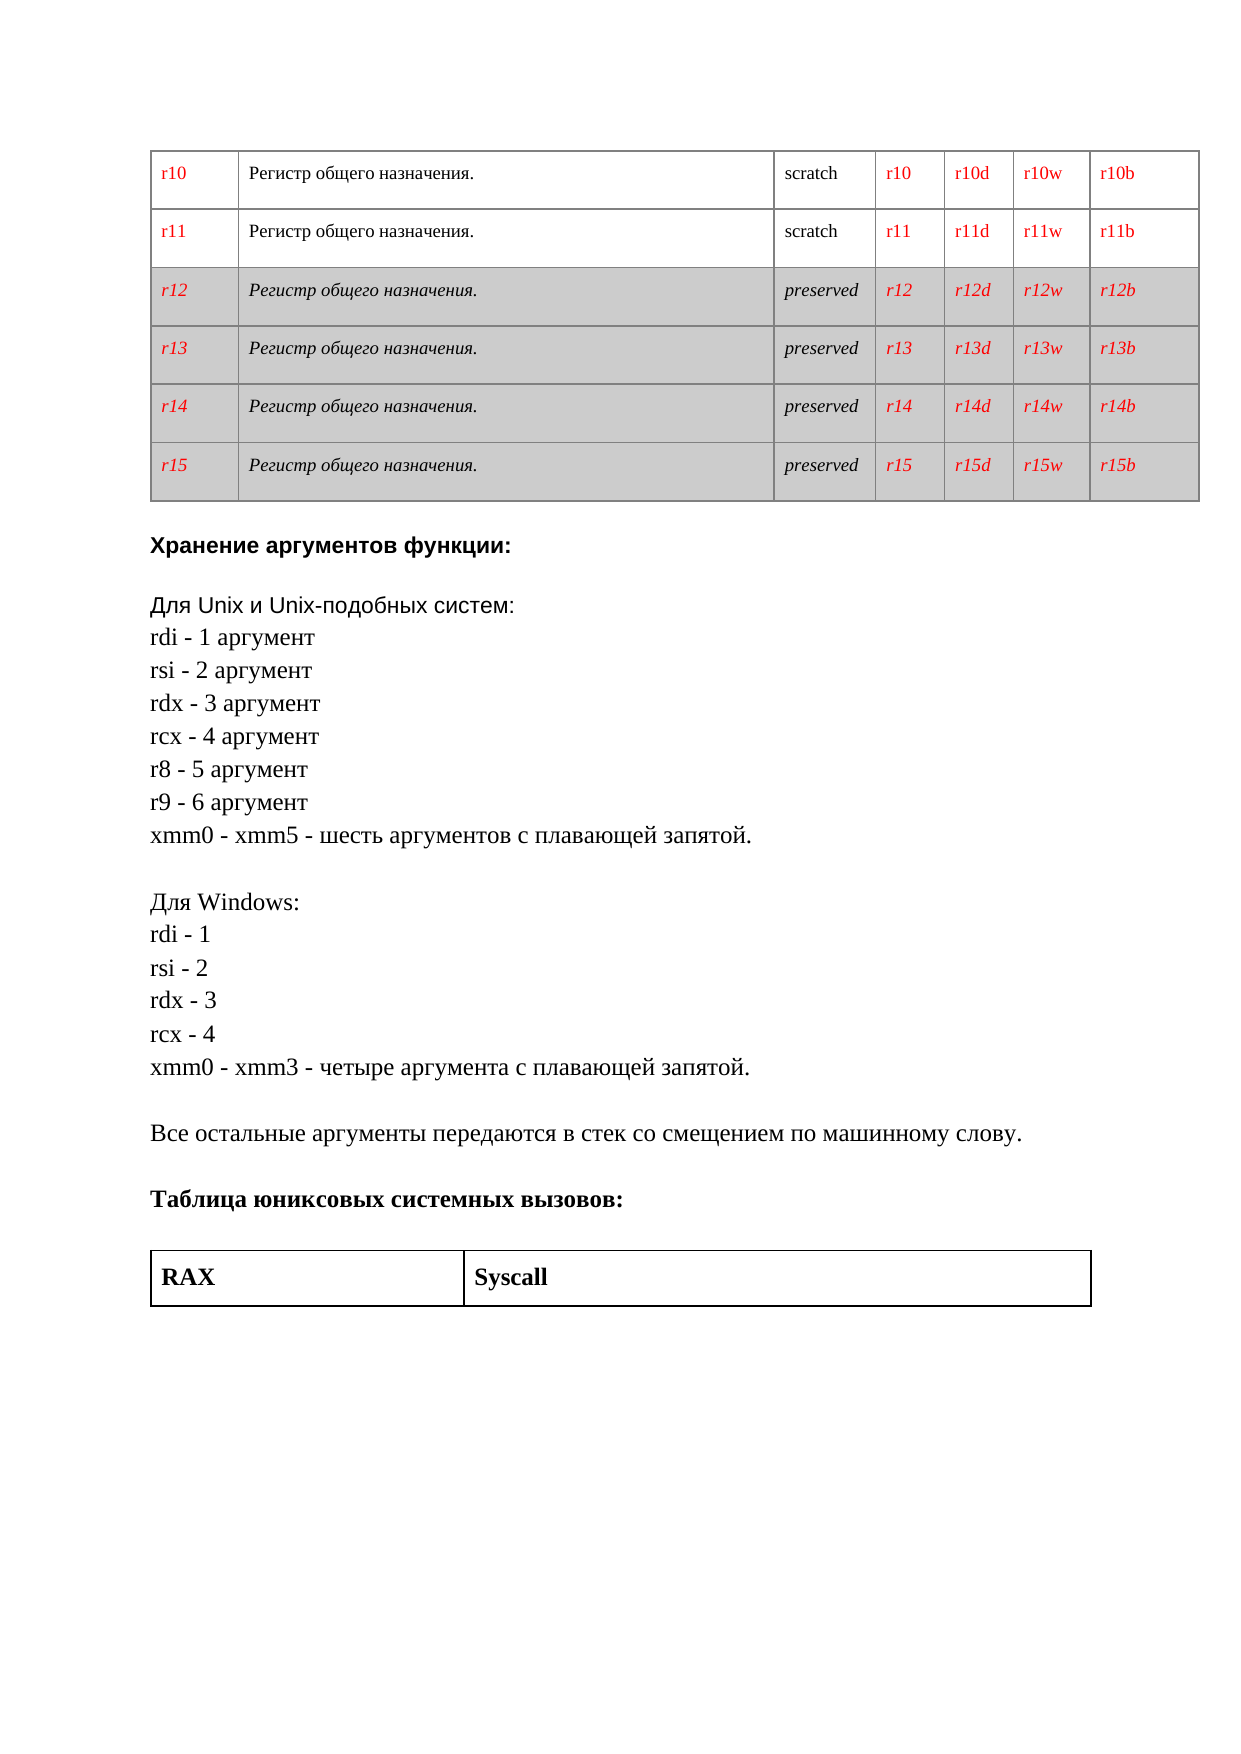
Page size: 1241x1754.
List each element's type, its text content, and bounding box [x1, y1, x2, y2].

text Все остальные аргументы передаются в стек со смещением по машинному слову. [150, 1118, 1090, 1146]
table_cell r12 [876, 268, 944, 325]
table_cell preserved [775, 443, 875, 500]
table_cell Регистр общего назначения. [239, 327, 773, 383]
table_cell r13b [1091, 327, 1198, 383]
table_cell preserved [775, 268, 875, 325]
table_cell r15 [152, 443, 238, 500]
table_cell r10w [1014, 152, 1089, 208]
table_cell r15d [945, 443, 1013, 500]
table_cell scratch [775, 210, 875, 267]
text rdx - 3 аргумент [150, 688, 1090, 717]
table_cell r10 [876, 152, 944, 208]
table_cell r15 [876, 443, 944, 500]
table_cell Регистр общего назначения. [239, 385, 773, 442]
table_cell r13 [876, 327, 944, 383]
table_cell r11 [152, 210, 238, 267]
text rdi - 1 аргумент [150, 622, 1090, 651]
table_cell r14b [1091, 385, 1198, 442]
table_cell r12d [945, 268, 1013, 325]
table_cell r13 [152, 327, 238, 383]
table_cell preserved [775, 327, 875, 383]
table_cell r15w [1014, 443, 1089, 500]
table_cell Регистр общего назначения. [239, 443, 773, 500]
table_header Syscall [465, 1251, 1090, 1305]
table_cell r11 [876, 210, 944, 267]
text r8 - 5 аргумент [150, 754, 1090, 783]
table_cell Регистр общего назначения. [239, 152, 773, 208]
text xmm0 - xmm5 - шесть аргументов с плавающей запятой. [150, 821, 1090, 849]
table_cell r11w [1014, 210, 1089, 267]
table_cell scratch [775, 152, 875, 208]
table_cell r14 [152, 385, 238, 442]
table_cell r11d [945, 210, 1013, 267]
table_cell r12 [152, 268, 238, 325]
table_cell Регистр общего назначения. [239, 268, 773, 325]
text rcx - 4 аргумент [150, 721, 1090, 750]
text xmm0 - xmm3 - четыре аргумента с плавающей запятой. [150, 1052, 1090, 1080]
table_cell r10d [945, 152, 1013, 208]
table_cell r12b [1091, 268, 1198, 325]
table_cell r13d [945, 327, 1013, 383]
table_cell r14d [945, 385, 1013, 442]
text Хранение аргументов функции: [150, 532, 1090, 558]
table_cell r14w [1014, 385, 1089, 442]
text rdx - 3 [150, 986, 1090, 1014]
table_cell r10 [152, 152, 238, 208]
text Для Unix и Unix-подобных систем: [150, 592, 1090, 618]
table_cell r12w [1014, 268, 1089, 325]
table_cell r11b [1091, 210, 1198, 267]
text rcx - 4 [150, 1019, 1090, 1047]
table_cell r13w [1014, 327, 1089, 383]
table_cell r14 [876, 385, 944, 442]
table_cell r15b [1091, 443, 1198, 500]
text rsi - 2 аргумент [150, 655, 1090, 684]
table_cell Регистр общего назначения. [239, 210, 773, 267]
table_cell r10b [1091, 152, 1198, 208]
text Для Windows: [150, 887, 1090, 915]
text rsi - 2 [150, 953, 1090, 981]
table_cell preserved [775, 385, 875, 442]
text Таблица юниксовых системных вызовов: [150, 1184, 1090, 1212]
text rdi - 1 [150, 919, 1090, 948]
text r9 - 6 аргумент [150, 787, 1090, 816]
table_header RAX [152, 1251, 463, 1305]
